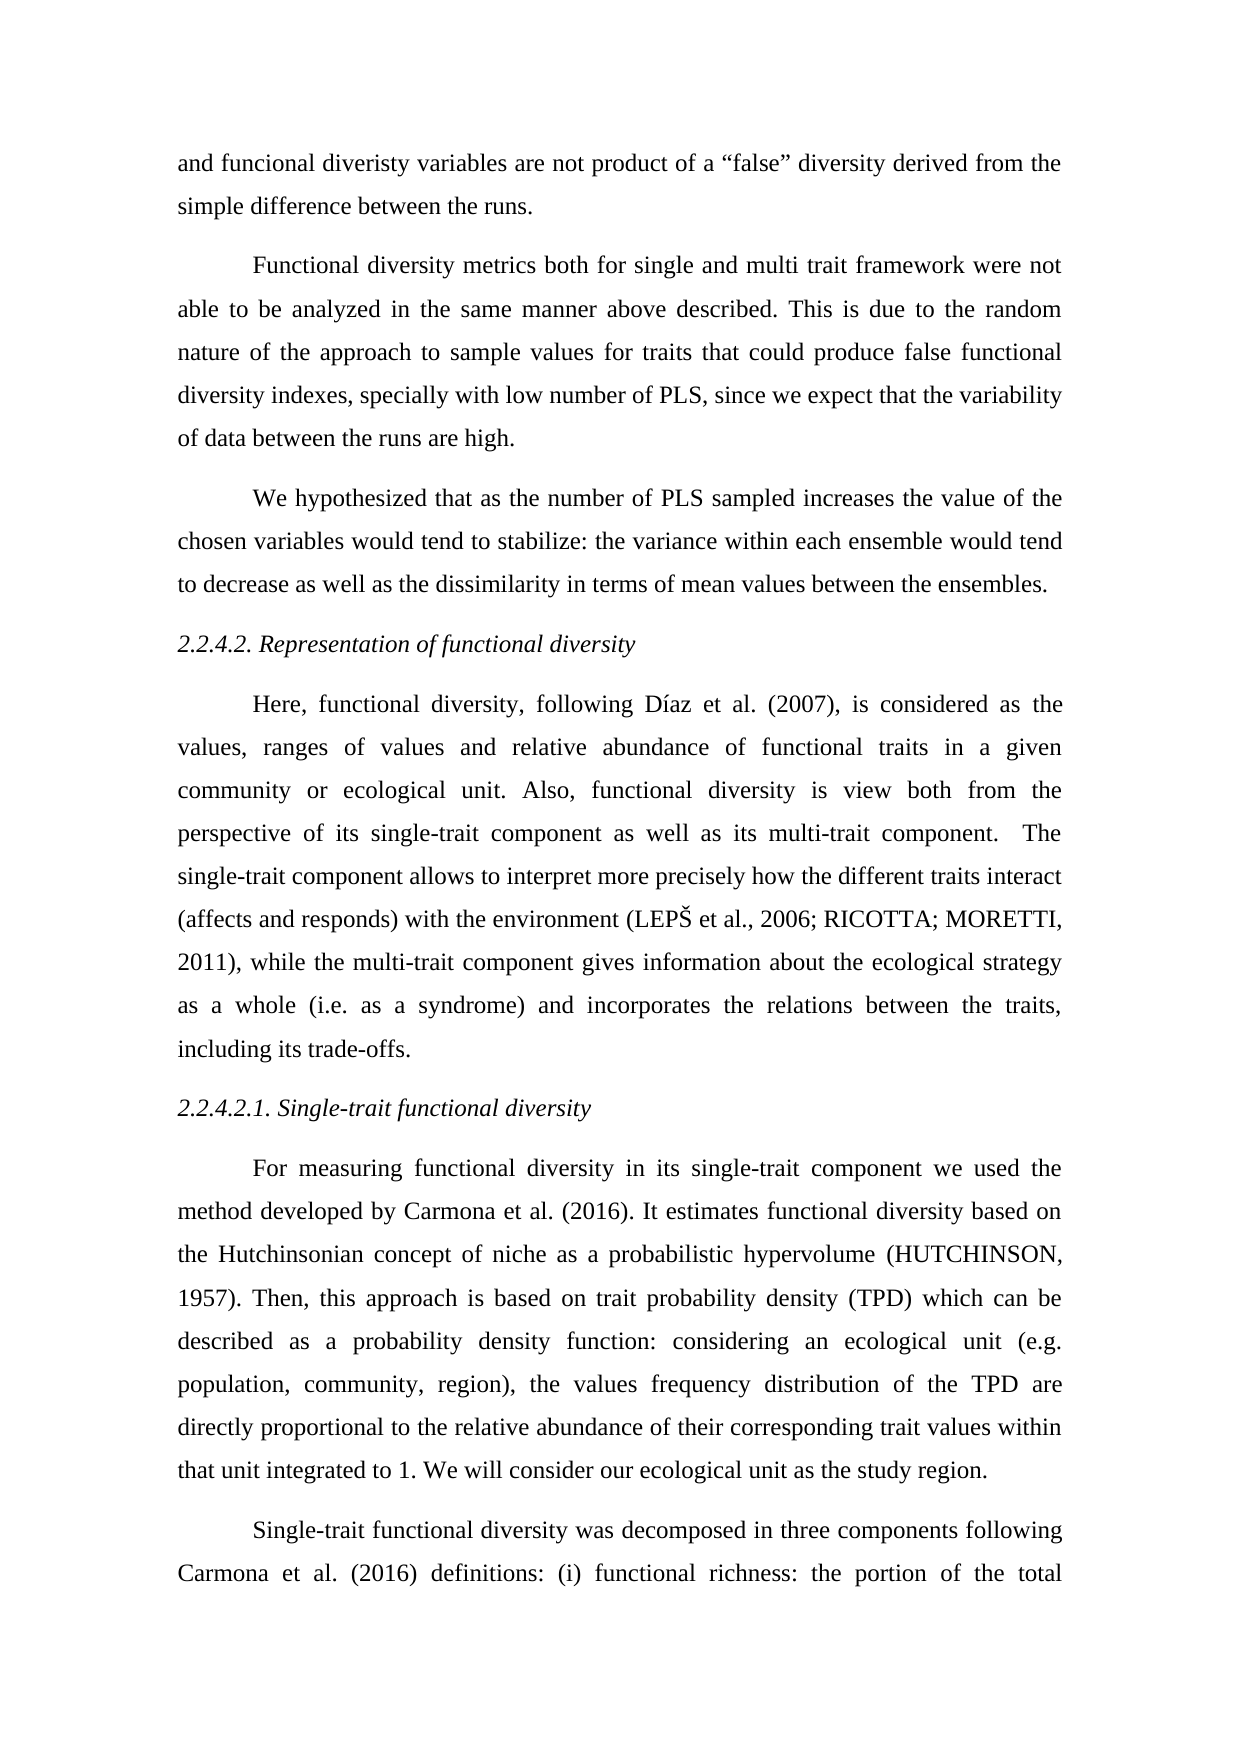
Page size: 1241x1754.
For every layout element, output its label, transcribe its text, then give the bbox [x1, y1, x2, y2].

text and funcional diveristy variables are not product of a “false” diversity derived from the simple difference between the runs. [177, 148, 1063, 219]
text Here, functional diversity, following Díaz et al. (2007), is considered as the values, ranges of values and relative abundance of functional traits in a given community or ecological unit. Also, functional diversity is view both from the perspective of its single-trait component as well as its multi-trait component. The single-trait component allows to interpret more precisely how the different traits interact (affects and responds) with the environment (LEPŠ et al., 2006; RICOTTA; MORETTI, 2011)⁠, while the multi-trait component gives information about the ecological strategy as a whole (i.e. as a syndrome) and incorporates the relations between the traits, including its trade-offs. [177, 689, 1063, 1062]
text We hypothesized that as the number of PLS sampled increases the value of the chosen variables would tend to stabilize: the variance within each ensemble would tend to decrease as well as the dissimilarity in terms of mean values between the ensembles. [177, 483, 1063, 598]
text Single-trait functional diversity was decomposed in three components following Carmona et al. (2016) definitions: (i) functional richness: the portion of the total [177, 1515, 1063, 1587]
text For measuring functional diversity in its single-trait component we used the method developed by Carmona et al. (2016). It estimates functional diversity based on the Hutchinsonian concept of niche as a probabilistic hypervolume (HUTCHINSON, 1957)⁠. Then, this approach is based on trait probability density (TPD) which can be described as a probability density function: considering an ecological unit (e.g. population, community, region), the values frequency distribution of the TPD are directly proportional to the relative abundance of their corresponding trait values within that unit integrated to 1. We will consider our ecological unit as the study region. [177, 1153, 1063, 1484]
text 2.2.4.2.1. Single-trait functional diversity [177, 1093, 1063, 1122]
text 2.2.4.2. Representation of functional diversity [177, 629, 1063, 658]
text Functional diversity metrics both for single and multi trait framework were not able to be analyzed in the same manner above described. This is due to the random nature of the approach to sample values for traits that could produce false functional diversity indexes, specially with low number of PLS, since we expect that the variability of data between the runs are high. [177, 251, 1063, 452]
